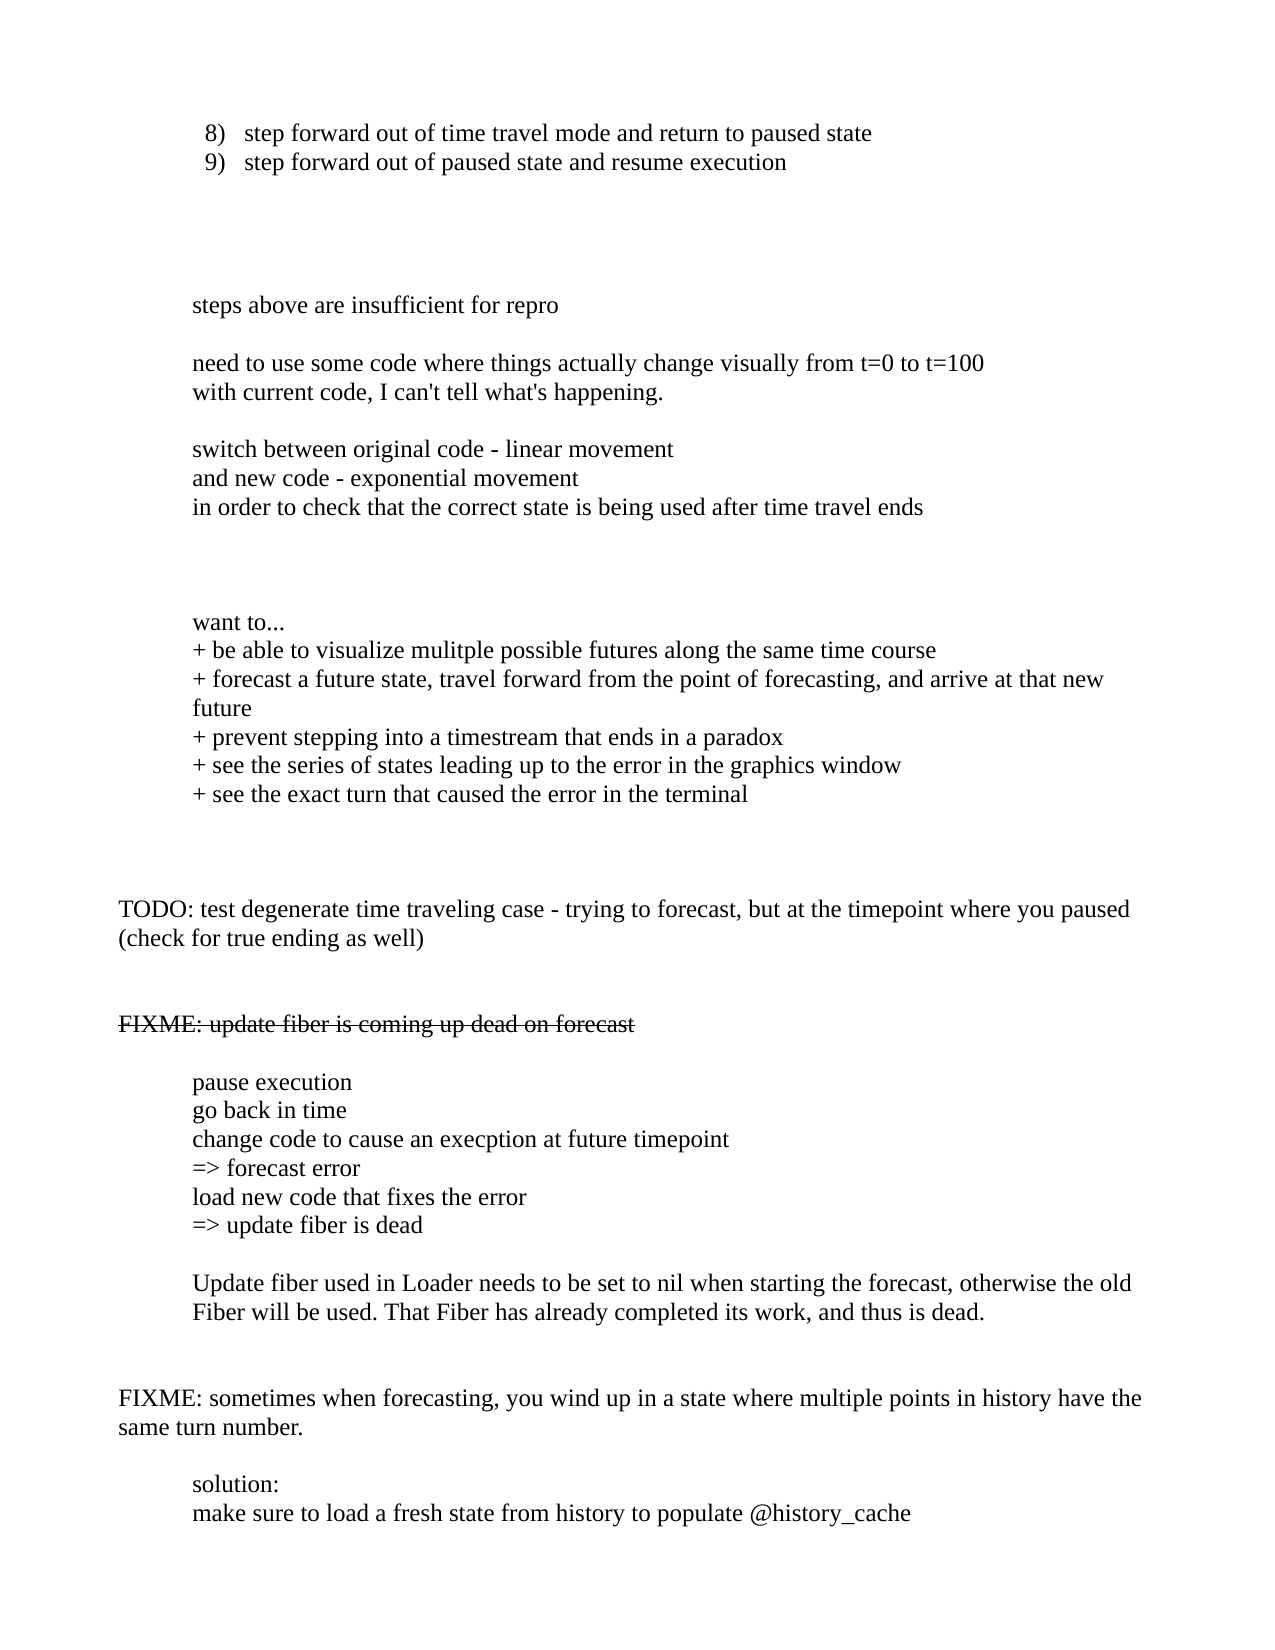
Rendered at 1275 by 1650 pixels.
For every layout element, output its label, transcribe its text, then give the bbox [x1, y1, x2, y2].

text go back in time [192, 1096, 1157, 1124]
text change code to cause an execption at future timepoint [192, 1124, 1157, 1153]
text steps above are insufficient for repro [192, 291, 1157, 319]
text + see the exact turn that caused the error in the terminal [192, 779, 1157, 808]
text make sure to load a fresh state from history to populate @history_cache [192, 1498, 1157, 1527]
text + forecast a future state, travel forward from the point of forecasting, and arrive at that new future [192, 664, 1157, 722]
text + see the series of states leading up to the error in the graphics window [192, 751, 1157, 779]
text load new code that fixes the error [192, 1182, 1157, 1211]
text in order to check that the correct state is being used after time travel ends [192, 492, 1157, 521]
text => update fiber is dead [192, 1211, 1157, 1239]
text need to use some code where things actually change visually from t=0 to t=100 [192, 348, 1157, 377]
text 8) step forward out of time travel mode and return to paused state [192, 118, 1157, 147]
text TODO: test degenerate time traveling case - trying to forecast, but at the timepoint where you paused (check for true ending as well) [118, 894, 1157, 952]
text with current code, I can't tell what's happening. [192, 377, 1157, 406]
text => forecast error [192, 1153, 1157, 1182]
text FIXME: sometimes when forecasting, you wind up in a state where multiple points in history have the same turn number. [118, 1383, 1157, 1441]
text pause execution [192, 1067, 1157, 1096]
text + be able to visualize mulitple possible futures along the same time course [192, 636, 1157, 664]
text solution: [192, 1469, 1157, 1498]
text switch between original code - linear movement [192, 434, 1157, 463]
text want to... [192, 607, 1157, 636]
text and new code - exponential movement [192, 463, 1157, 492]
text 9) step forward out of paused state and resume execution [192, 147, 1157, 176]
text + prevent stepping into a timestream that ends in a paradox [192, 722, 1157, 751]
text Update fiber used in Loader needs to be set to nil when starting the forecast, otherwise the old Fiber will be used. That Fiber has already completed its work, and thus is dead. [192, 1268, 1157, 1326]
text FIXME: update fiber is coming up dead on forecast [118, 1009, 1157, 1038]
